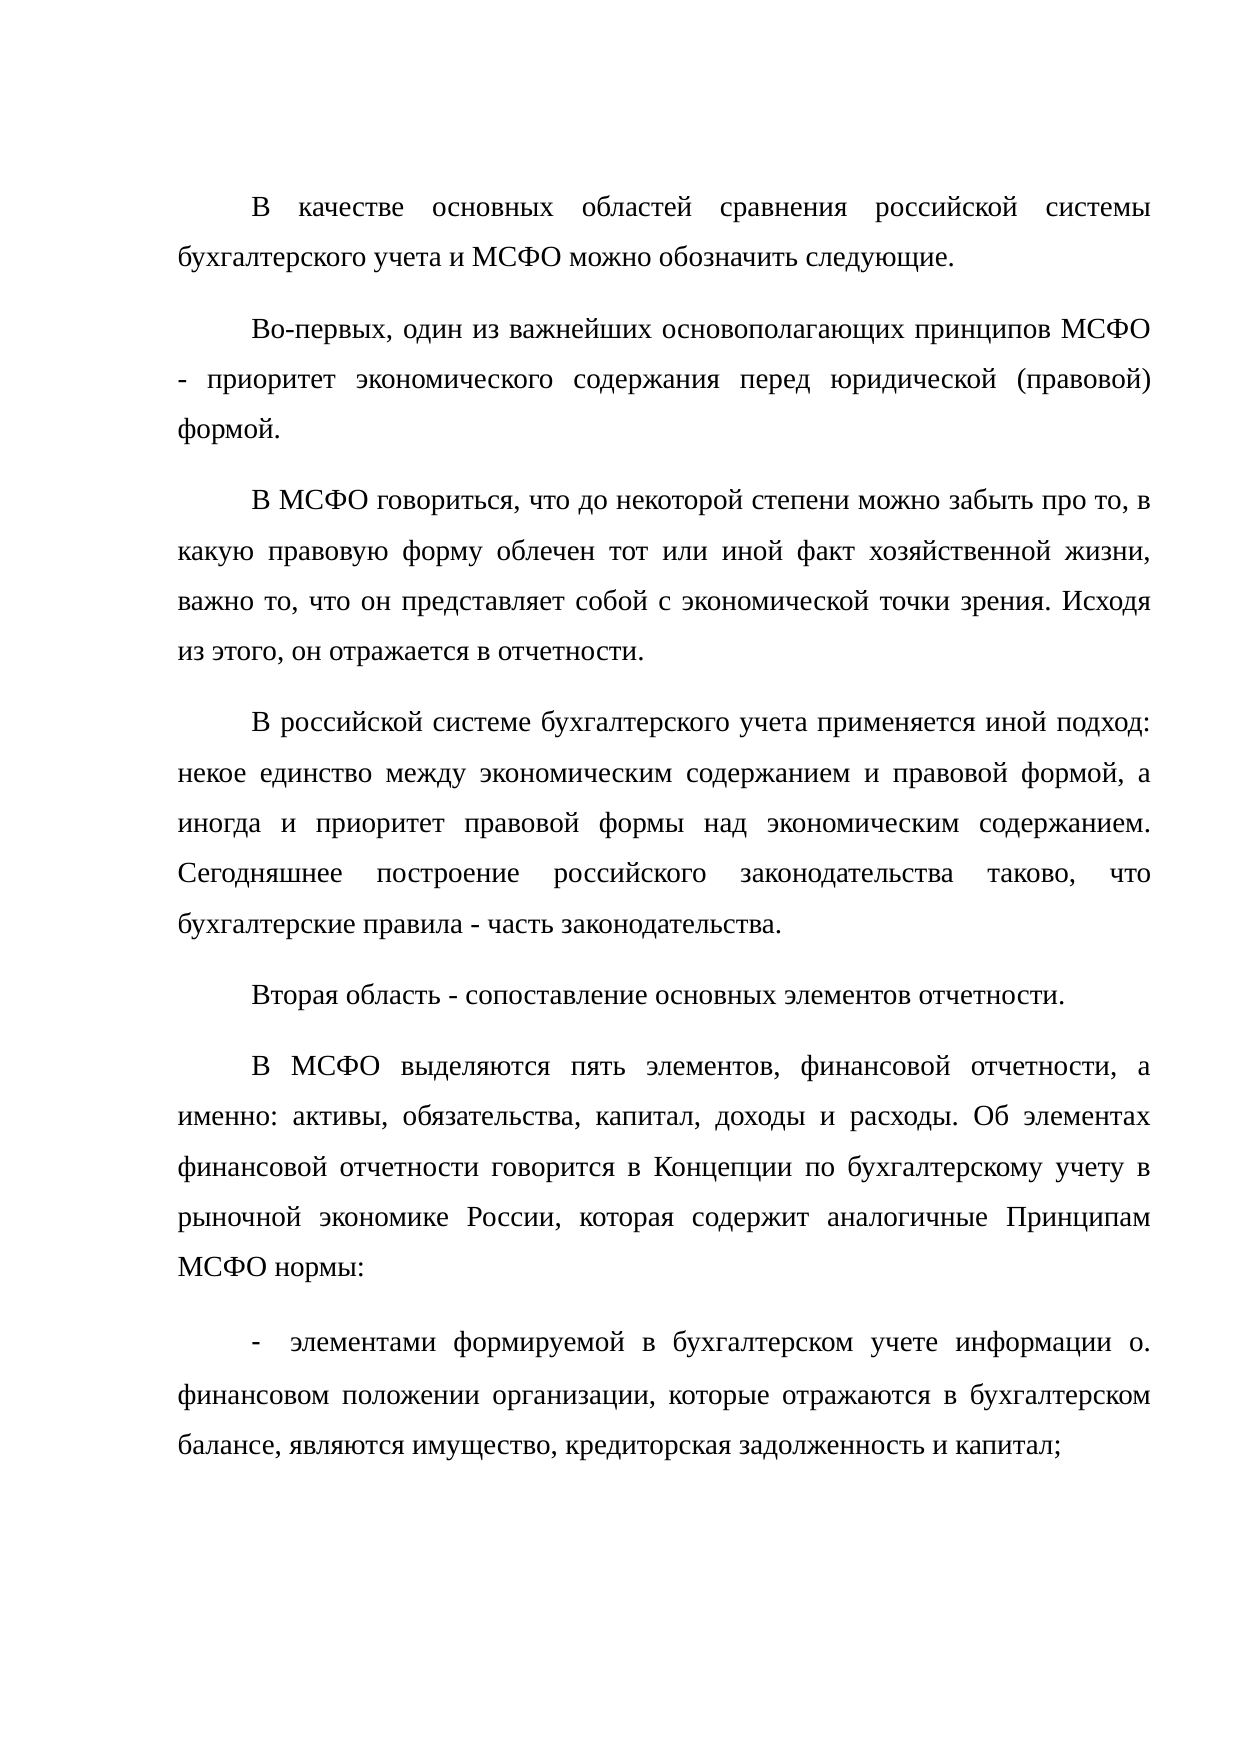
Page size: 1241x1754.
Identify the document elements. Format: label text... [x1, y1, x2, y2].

text Во-первых, один из важнейших основополагающих принципов МСФО - приоритет экономического содержания перед юридической (правовой) формой. [177, 311, 1152, 445]
text В МСФО говориться, что до некоторой степени можно забыть про то, в какую правовую форму облечен тот или иной факт хозяйственной жизни, важно то, что он представляет собой с экономической точки зрения. Исходя из этого, он отражается в отчетности. [177, 482, 1152, 667]
text В российской системе бухгалтерского учета применяется иной подход: некое единство между экономическим содержанием и правовой формой, а иногда и приоритет правовой формы над экономическим содержанием. Сегодняшнее построение российского законодательства таково, что бухгалтерские правила - часть законодательства. [177, 704, 1152, 939]
text B МСФО выделяются пять элементов, финансовой отчетности, а именно: активы, обязательства, капитал, доходы и расходы. Об элементах финансовой отчетности говорится в Концепции по бухгалтерскому учету в рыночной экономике России, которая содержит аналогичные Принципам МСФО нормы: [177, 1048, 1152, 1283]
text Вторая область - сопоставление основных элементов отчетности. [177, 977, 1152, 1011]
text В качестве основных областей сравнения российской системы бухгалтерского учета и МСФО можно обозначить следующие. [177, 189, 1152, 273]
list элементами формируемой в бухгалтерском учете информации о. финансовом положении организации, которые отражаются в бухгалтерском балансе, являются имущество, кредиторская задолженность и капитал; [177, 1321, 1152, 1461]
